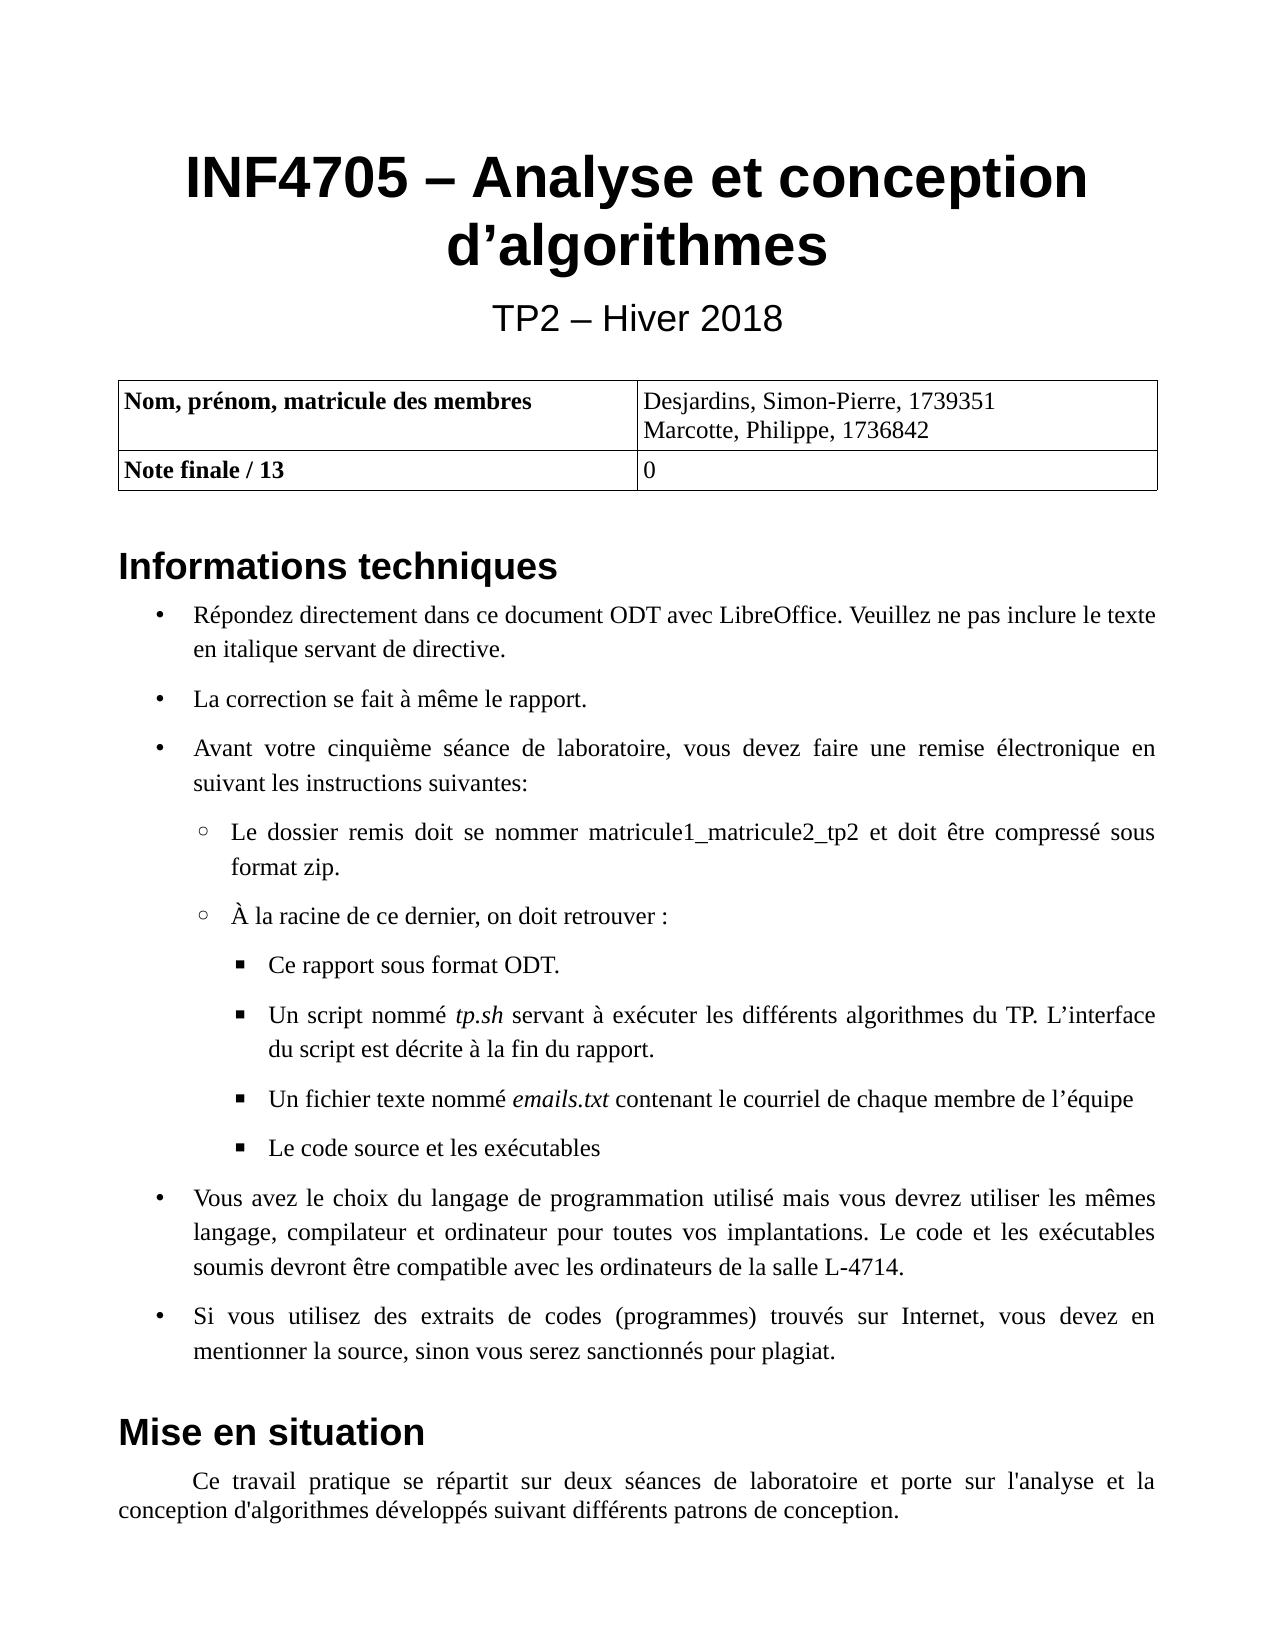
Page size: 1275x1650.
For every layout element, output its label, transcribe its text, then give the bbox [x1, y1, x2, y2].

list Ce rapport sous format ODT. [231, 951, 1157, 979]
subtitle TP2 – Hiver 2018 [118, 296, 1157, 339]
list Avant votre cinquième séance de laboratoire, vous devez faire une remise électronique en suivant les instructions suivantes: [156, 733, 1157, 796]
subtitle Informations techniques [118, 544, 1157, 587]
list À la racine de ce dernier, on doit retrouver : [193, 901, 1157, 930]
list Si vous utilisez des extraits de codes (programmes) trouvés sur Internet, vous devez en mentionner la source, sinon vous serez sanctionnés pour plagiat. [156, 1301, 1157, 1365]
list Le code source et les exécutables [231, 1133, 1157, 1162]
text Ce travail pratique se répartit sur deux séances de laboratoire et porte sur l'analyse et la conception d'algorithmes développés suivant différents patrons de conception. [118, 1466, 1157, 1524]
list Un fichier texte nommé emails.txt contenant le courriel de chaque membre de l’équipe [231, 1084, 1157, 1113]
list Répondez directement dans ce document ODT avec LibreOffice. Veuillez ne pas inclure le texte en italique servant de directive. [156, 600, 1157, 663]
list Un script nommé tp.sh servant à exécuter les différents algorithmes du TP. L’interface du script est décrite à la fin du rapport. [231, 1000, 1157, 1063]
list Le dossier remis doit se nommer matricule1_matricule2_tp2 et doit être compressé sous format zip. [193, 817, 1157, 880]
table_header Nom, prénom, matricule des membres [119, 381, 637, 449]
table_header Desjardins, Simon-Pierre, 1739351 Marcotte, Philippe, 1736842 [638, 381, 1157, 449]
list Vous avez le choix du langage de programmation utilisé mais vous devrez utiliser les mêmes langage, compilateur et ordinateur pour toutes vos implantations. Le code et les exécutables soumis devront être compatible avec les ordinateurs de la salle L-4714. [156, 1183, 1157, 1281]
table_cell 0 [638, 451, 1157, 490]
table_cell Note finale / 13 [119, 451, 637, 490]
list La correction se fait à même le rapport. [156, 684, 1157, 712]
subtitle Mise en situation [118, 1410, 1157, 1454]
title INF4705 – Analyse et conception d’algorithmes [118, 143, 1157, 277]
